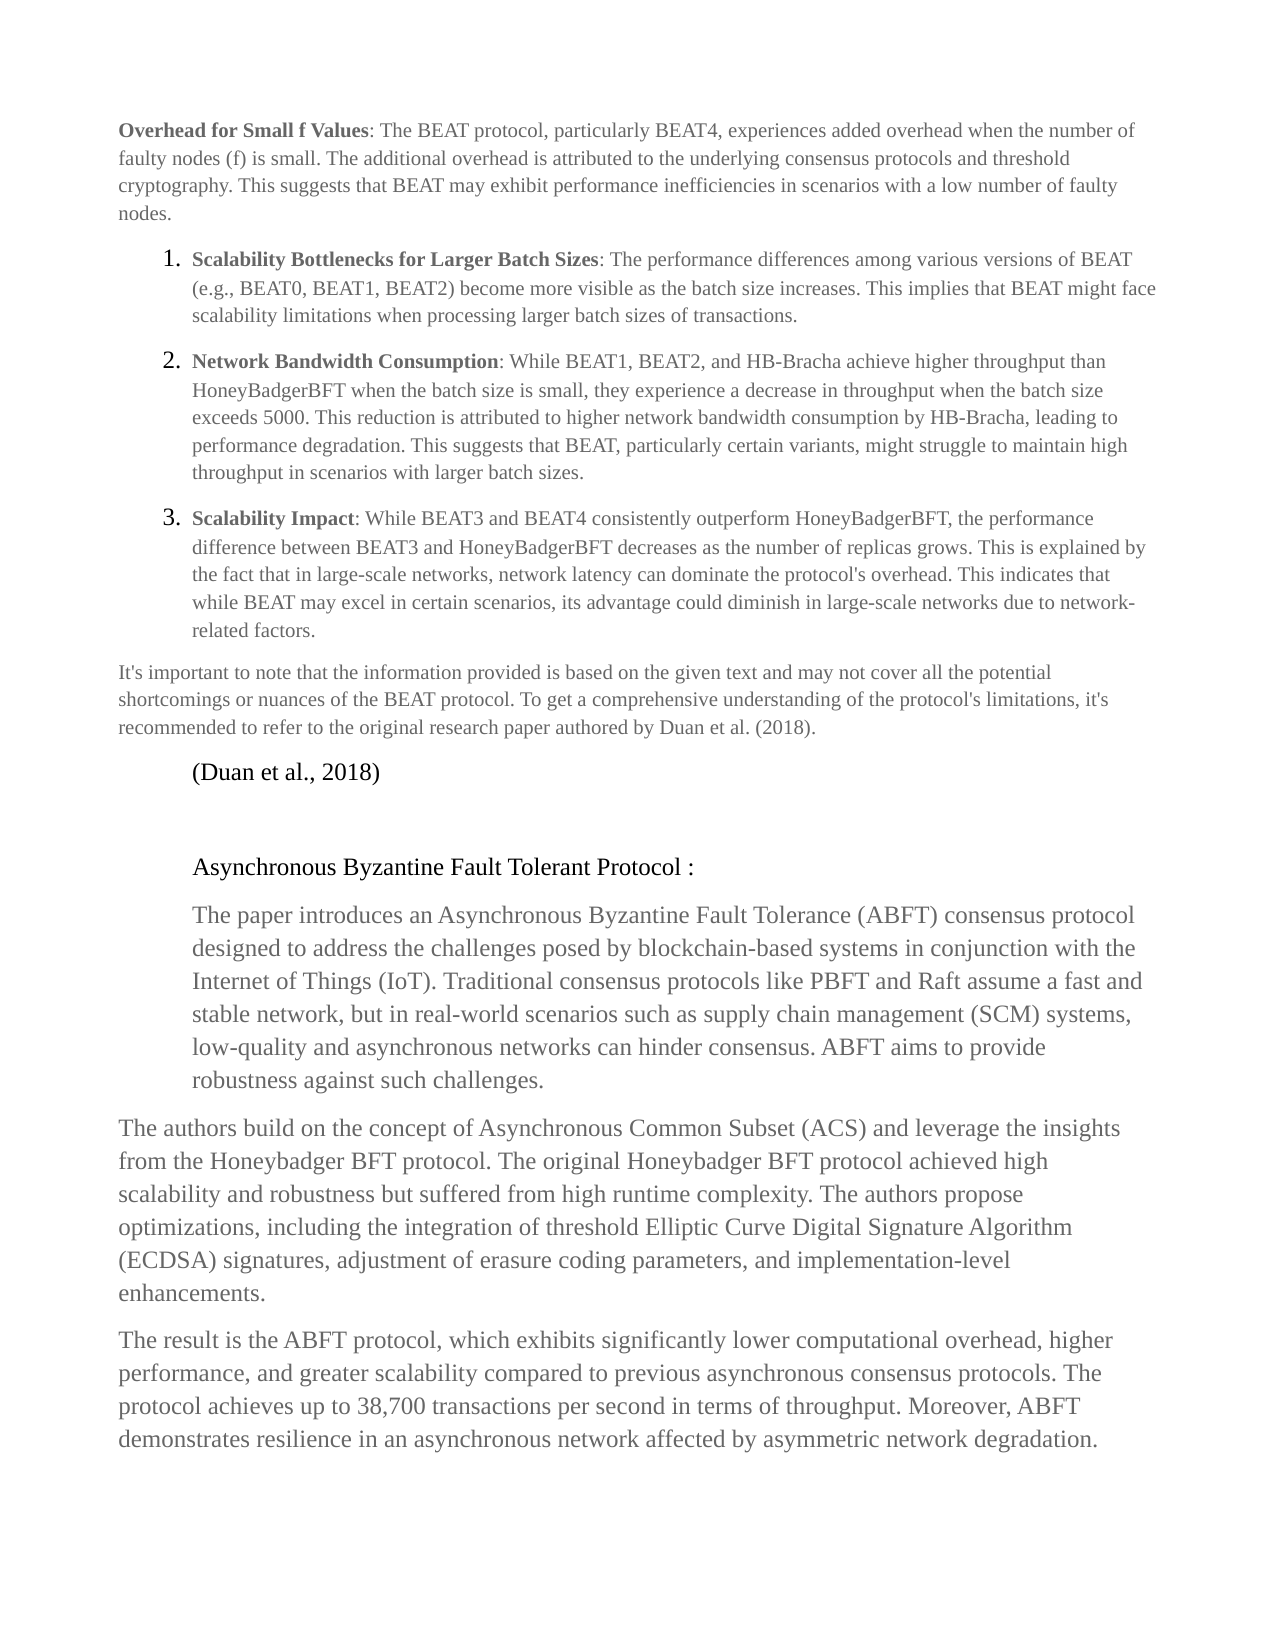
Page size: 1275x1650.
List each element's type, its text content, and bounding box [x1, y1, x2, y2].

text Overhead for Small f Values: The BEAT protocol, particularly BEAT4, experiences added overhead when the number of faulty nodes (f) is small. The additional overhead is attributed to the underlying consensus protocols and threshold cryptography. This suggests that BEAT may exhibit performance inefficiencies in scenarios with a low number of faulty nodes. [118, 118, 1157, 225]
list (Duan et al., 2018) [162, 757, 1157, 786]
list Scalability Bottlenecks for Larger Batch Sizes: The performance differences among various versions of BEAT (e.g., BEAT0, BEAT1, BEAT2) become more visible as the batch size increases. This implies that BEAT might face scalability limitations when processing larger batch sizes of transactions. [162, 243, 1157, 327]
list Network Bandwidth Consumption: While BEAT1, BEAT2, and HB-Bracha achieve higher throughput than HoneyBadgerBFT when the batch size is small, they experience a decrease in throughput when the batch size exceeds 5000. This reduction is attributed to higher network bandwidth consumption by HB-Bracha, leading to performance degradation. This suggests that BEAT, particularly certain variants, might struggle to maintain high throughput in scenarios with larger batch sizes. [162, 345, 1157, 484]
text It's important to note that the information provided is based on the given text and may not cover all the potential shortcomings or nuances of the BEAT protocol. To get a comprehensive understanding of the protocol's limitations, it's recommended to refer to the original research paper authored by Duan et al. (2018). [118, 660, 1157, 739]
text The authors build on the concept of Asynchronous Common Subset (ACS) and leverage the insights from the Honeybadger BFT protocol. The original Honeybadger BFT protocol achieved high scalability and robustness but suffered from high runtime complexity. The authors propose optimizations, including the integration of threshold Elliptic Curve Digital Signature Algorithm (ECDSA) signatures, adjustment of erasure coding parameters, and implementation-level enhancements. [118, 1113, 1157, 1307]
text Asynchronous Byzantine Fault Tolerant Protocol : [118, 852, 1157, 881]
list Scalability Impact: While BEAT3 and BEAT4 consistently outperform HoneyBadgerBFT, the performance difference between BEAT3 and HoneyBadgerBFT decreases as the number of replicas grows. This is explained by the fact that in large-scale networks, network latency can dominate the protocol's overhead. This indicates that while BEAT may excel in certain scenarios, its advantage could diminish in large-scale networks due to network-related factors. [162, 502, 1157, 642]
text The result is the ABFT protocol, which exhibits significantly lower computational overhead, higher performance, and greater scalability compared to previous asynchronous consensus protocols. The protocol achieves up to 38,700 transactions per second in terms of throughput. Moreover, ABFT demonstrates resilience in an asynchronous network affected by asymmetric network degradation. [118, 1325, 1157, 1453]
list The paper introduces an Asynchronous Byzantine Fault Tolerance (ABFT) consensus protocol designed to address the challenges posed by blockchain-based systems in conjunction with the Internet of Things (IoT). Traditional consensus protocols like PBFT and Raft assume a fast and stable network, but in real-world scenarios such as supply chain management (SCM) systems, low-quality and asynchronous networks can hinder consensus. ABFT aims to provide robustness against such challenges. [162, 900, 1157, 1094]
